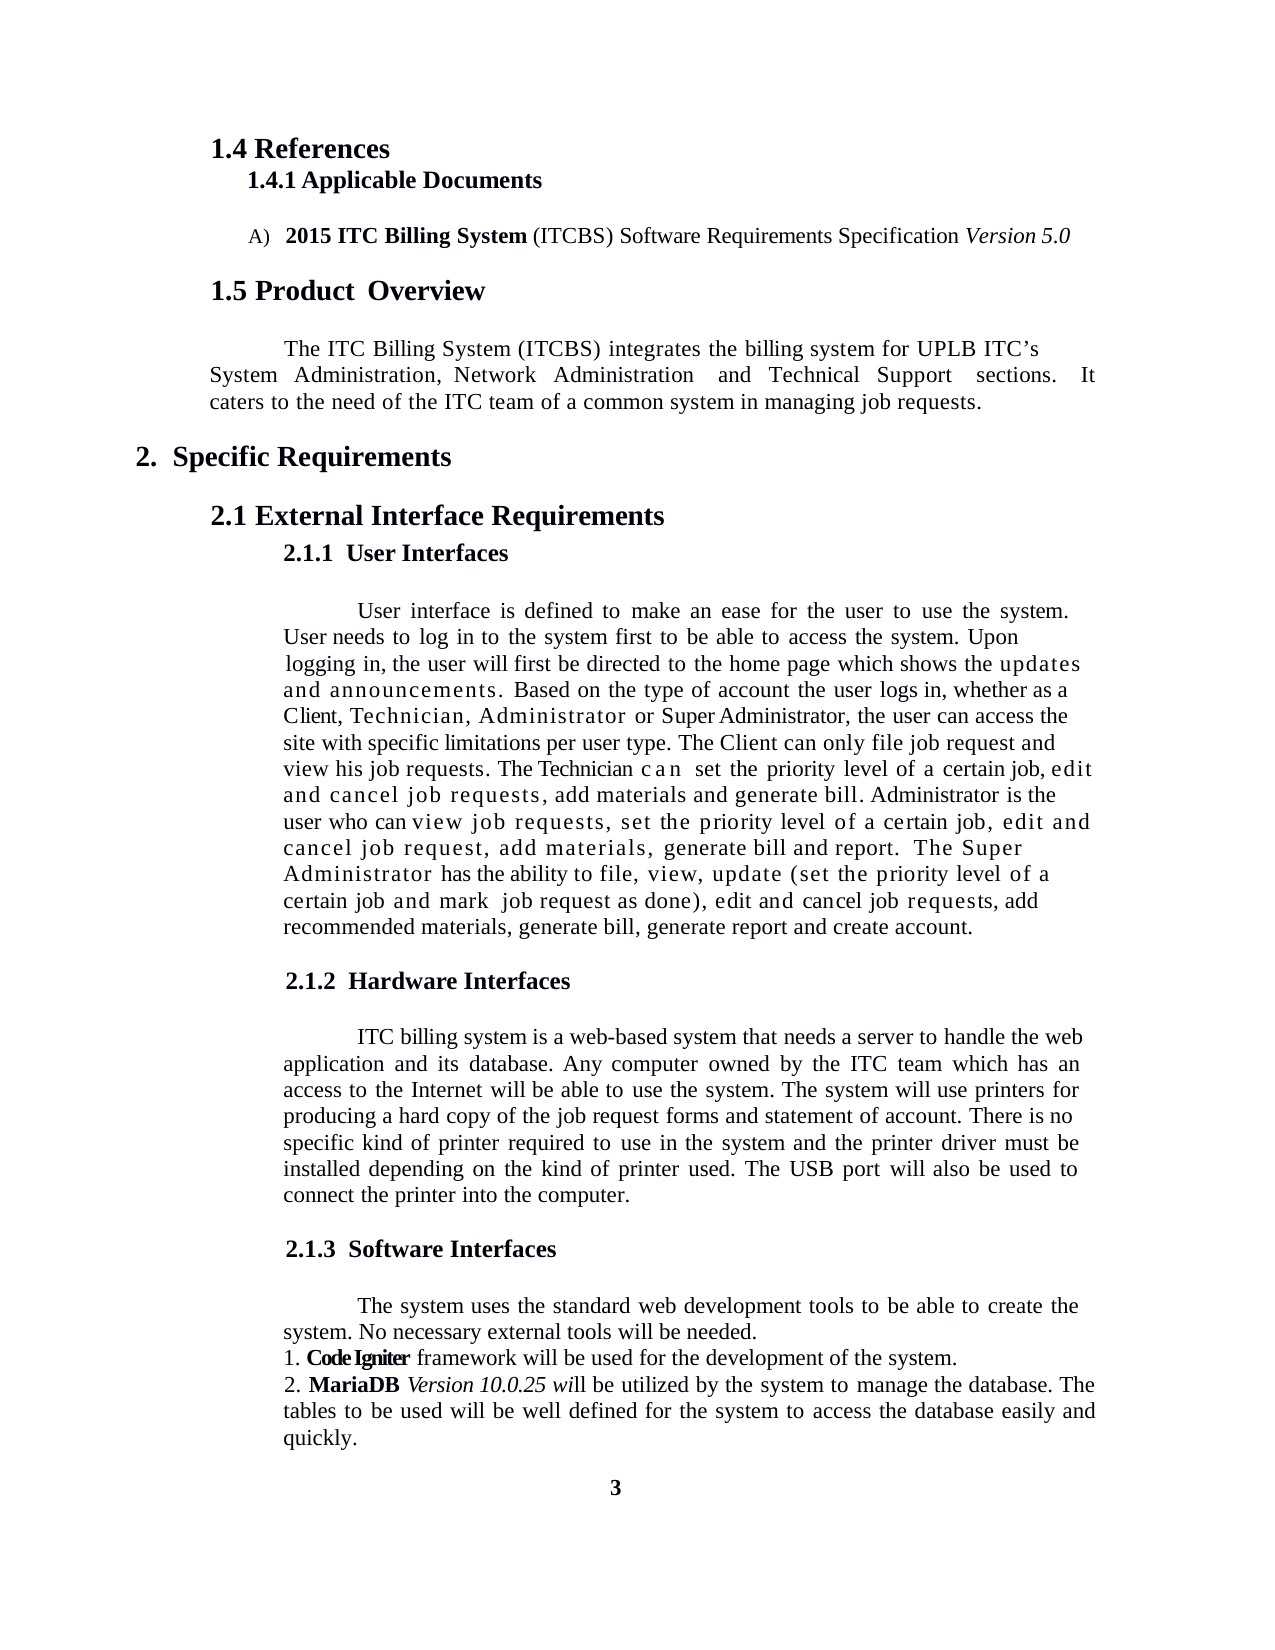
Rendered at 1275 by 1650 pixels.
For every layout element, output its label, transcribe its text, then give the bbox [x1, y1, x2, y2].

text User interface is defined to make an ease for the user to use the system. User needs to log in to the system first to be able to access the system. Upon logging in, the user will first be directed to the home page which shows the updates and announcements. Based on the type of account the user logs in, whether as a Client, Technician, Administrator or Super Administrator, the user can access the site with specific limitations per user type. The Client can only file job request and view his job requests. The Technician can set the priority level of a certain job, edit and cancel job requests, add materials and generate bill. Administrator is the user who can view job requests, set the priority level of a certain job, edit and cancel job request, add materials, generate bill and report. The Super Administrator has the ability to file, view, update (set the priority level of a certain job and mark job request as done), edit and cancel job requests, add recommended materials, generate bill, generate report and create account. [283, 597, 1096, 939]
text 3 [135, 1474, 1096, 1500]
text 2. MariaDB Version 10.0.25 will be utilized by the system to manage the database. The tables to be used will be well defined for the system to access the database easily and quickly. [283, 1371, 1096, 1450]
text 1.5 Product Overview [135, 273, 1096, 306]
list 2015 ITC Billing System (ITCBS) Software Requirements Specification Version 5.0 [248, 222, 1096, 249]
text The system uses the standard web development tools to be able to create the system. No necessary external tools will be needed. [283, 1292, 1096, 1344]
text 2.1.1 User Interfaces [209, 538, 1096, 566]
text 1.4.1 Applicable Documents [173, 165, 1096, 193]
text 1.4 References [135, 131, 1096, 165]
text 2.1.3 Software Interfaces [135, 1234, 1096, 1263]
subtitle 2.1 External Interface Requirements [210, 498, 1096, 531]
text 2.1.2 Hardware Interfaces [135, 966, 1096, 995]
subtitle 2. Specific Requirements [135, 439, 1096, 473]
text ITC billing system is a web-based system that needs a server to handle the web application and its database. Any computer owned by the ITC team which has an access to the Internet will be able to use the system. The system will use printers for producing a hard copy of the job request forms and statement of account. There is no specific kind of printer required to use in the system and the printer driver must be installed depending on the kind of printer used. The USB port will also be used to connect the printer into the computer. [283, 1023, 1096, 1208]
text The ITC Billing System (ITCBS) integrates the billing system for UPLB ITC’s System Administration, Network Administration and Technical Support sections. It caters to the need of the ITC team of a common system in managing job requests. [209, 335, 1096, 414]
text 1. Code Igniter framework will be used for the development of the system. [209, 1344, 1096, 1371]
